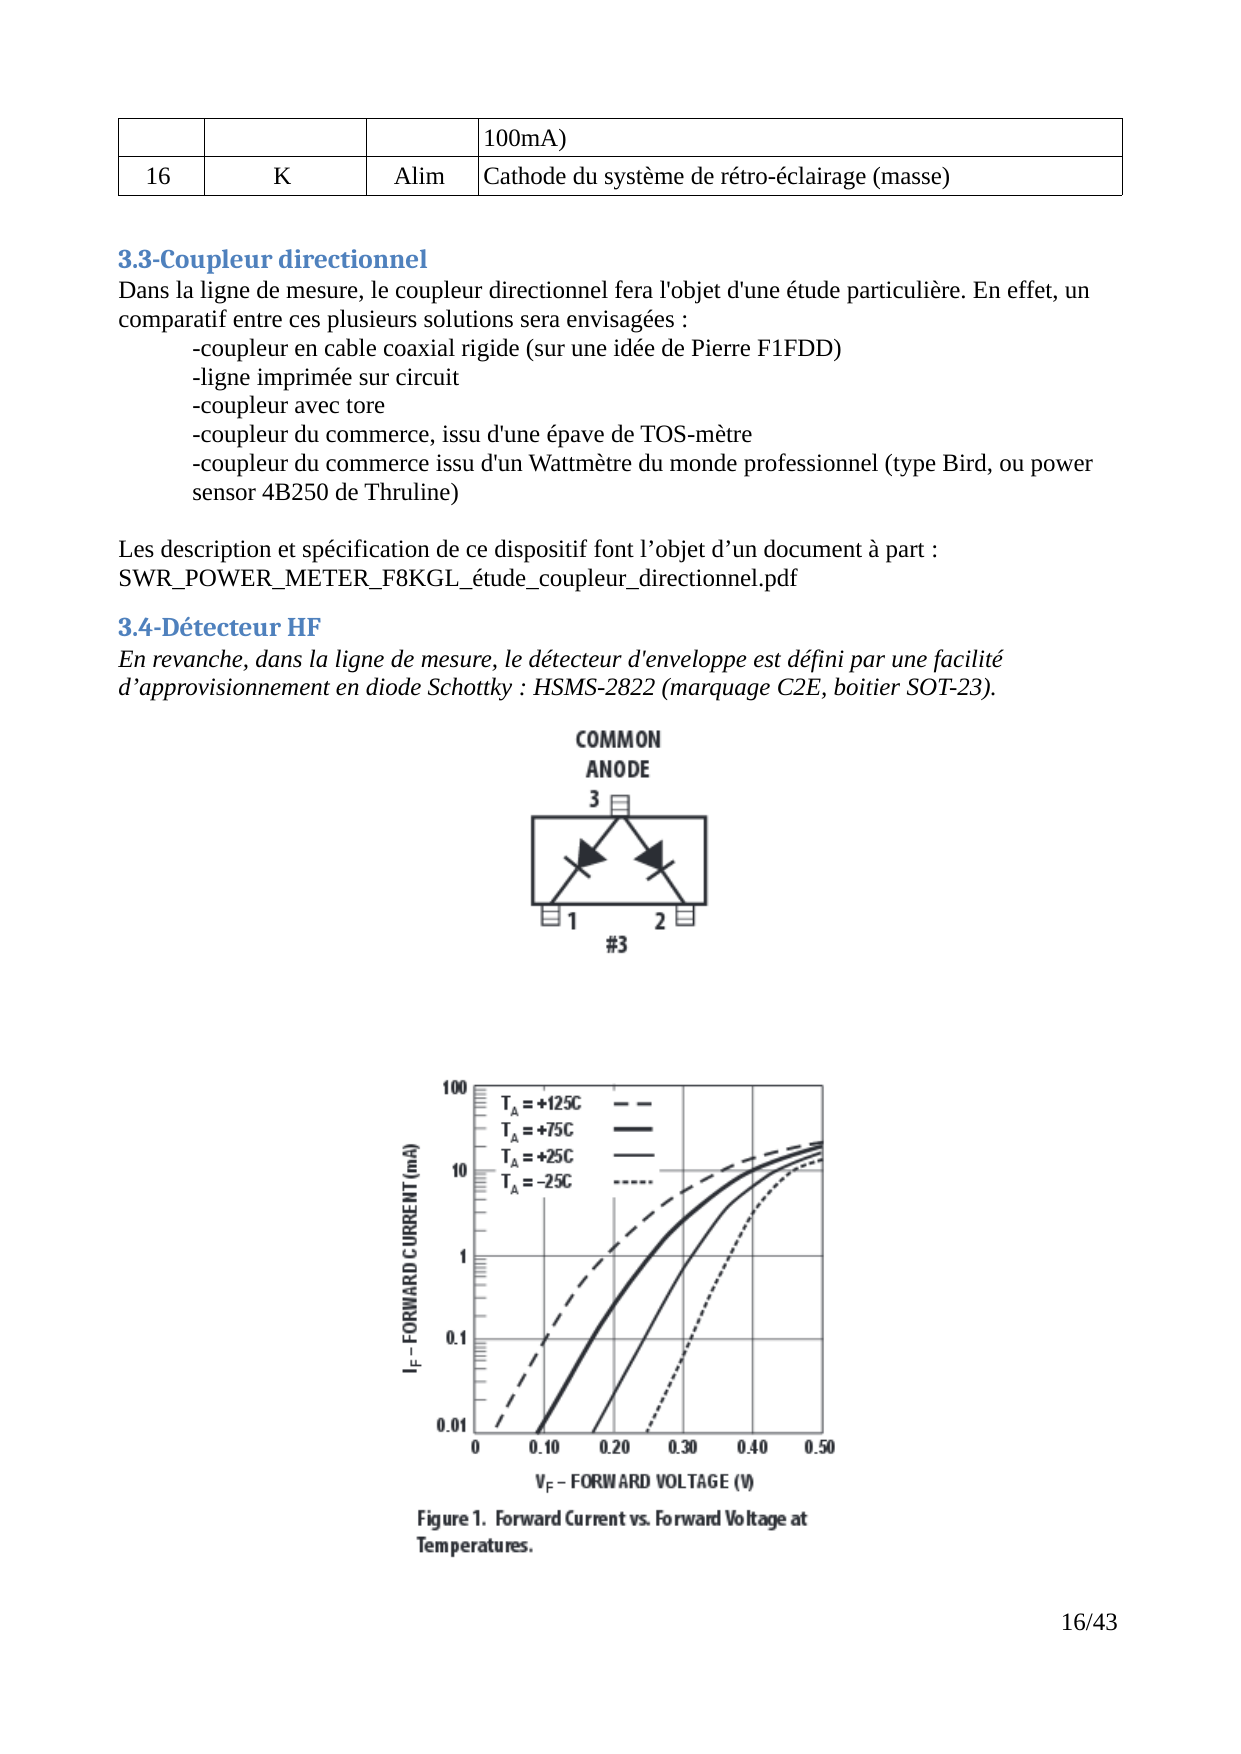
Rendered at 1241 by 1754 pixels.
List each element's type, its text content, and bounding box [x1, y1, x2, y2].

text -coupleur du commerce, issu d'une épave de TOS-mètre [118, 419, 1122, 448]
table_cell 100mA) [479, 119, 1122, 156]
table_cell Alim [367, 157, 478, 194]
table_cell K [205, 157, 366, 194]
text -coupleur du commerce issu d'un Wattmètre du monde professionnel (type Bird, ou power sensor 4B250 de Thruline) [118, 448, 1122, 505]
text Les description et spécification de ce dispositif font l’objet d’un document à part : [118, 534, 1122, 563]
text SWR_POWER_METER_F8KGL_étude_coupleur_directionnel.pdf [118, 563, 1122, 592]
table_cell [119, 119, 204, 156]
text -ligne imprimée sur circuit [118, 362, 1122, 390]
table_cell [205, 119, 366, 156]
picture [514, 701, 726, 983]
table_cell [367, 119, 478, 156]
text En revanche, dans la ligne de mesure, le détecteur d'enveloppe est défini par une facilité d’approvisionnement en diode Schottky : HSMS-2822 (marquage C2E, boitier SOT-23). [118, 644, 1122, 701]
subtitle 3.4-Détecteur HF [118, 612, 1122, 644]
text -coupleur en cable coaxial rigide (sur une idée de Pierre F1FDD) [118, 333, 1122, 362]
subtitle 3.3-Coupleur directionnel [118, 244, 1122, 275]
table_cell Cathode du système de rétro-éclairage (masse) [479, 157, 1122, 194]
text Dans la ligne de mesure, le coupleur directionnel fera l'objet d'une étude particulière. En effet, un comparatif entre ces plusieurs solutions sera envisagées : [118, 275, 1122, 333]
text -coupleur avec tore [118, 390, 1122, 419]
table_cell 16 [119, 157, 204, 194]
picture [370, 1046, 870, 1576]
